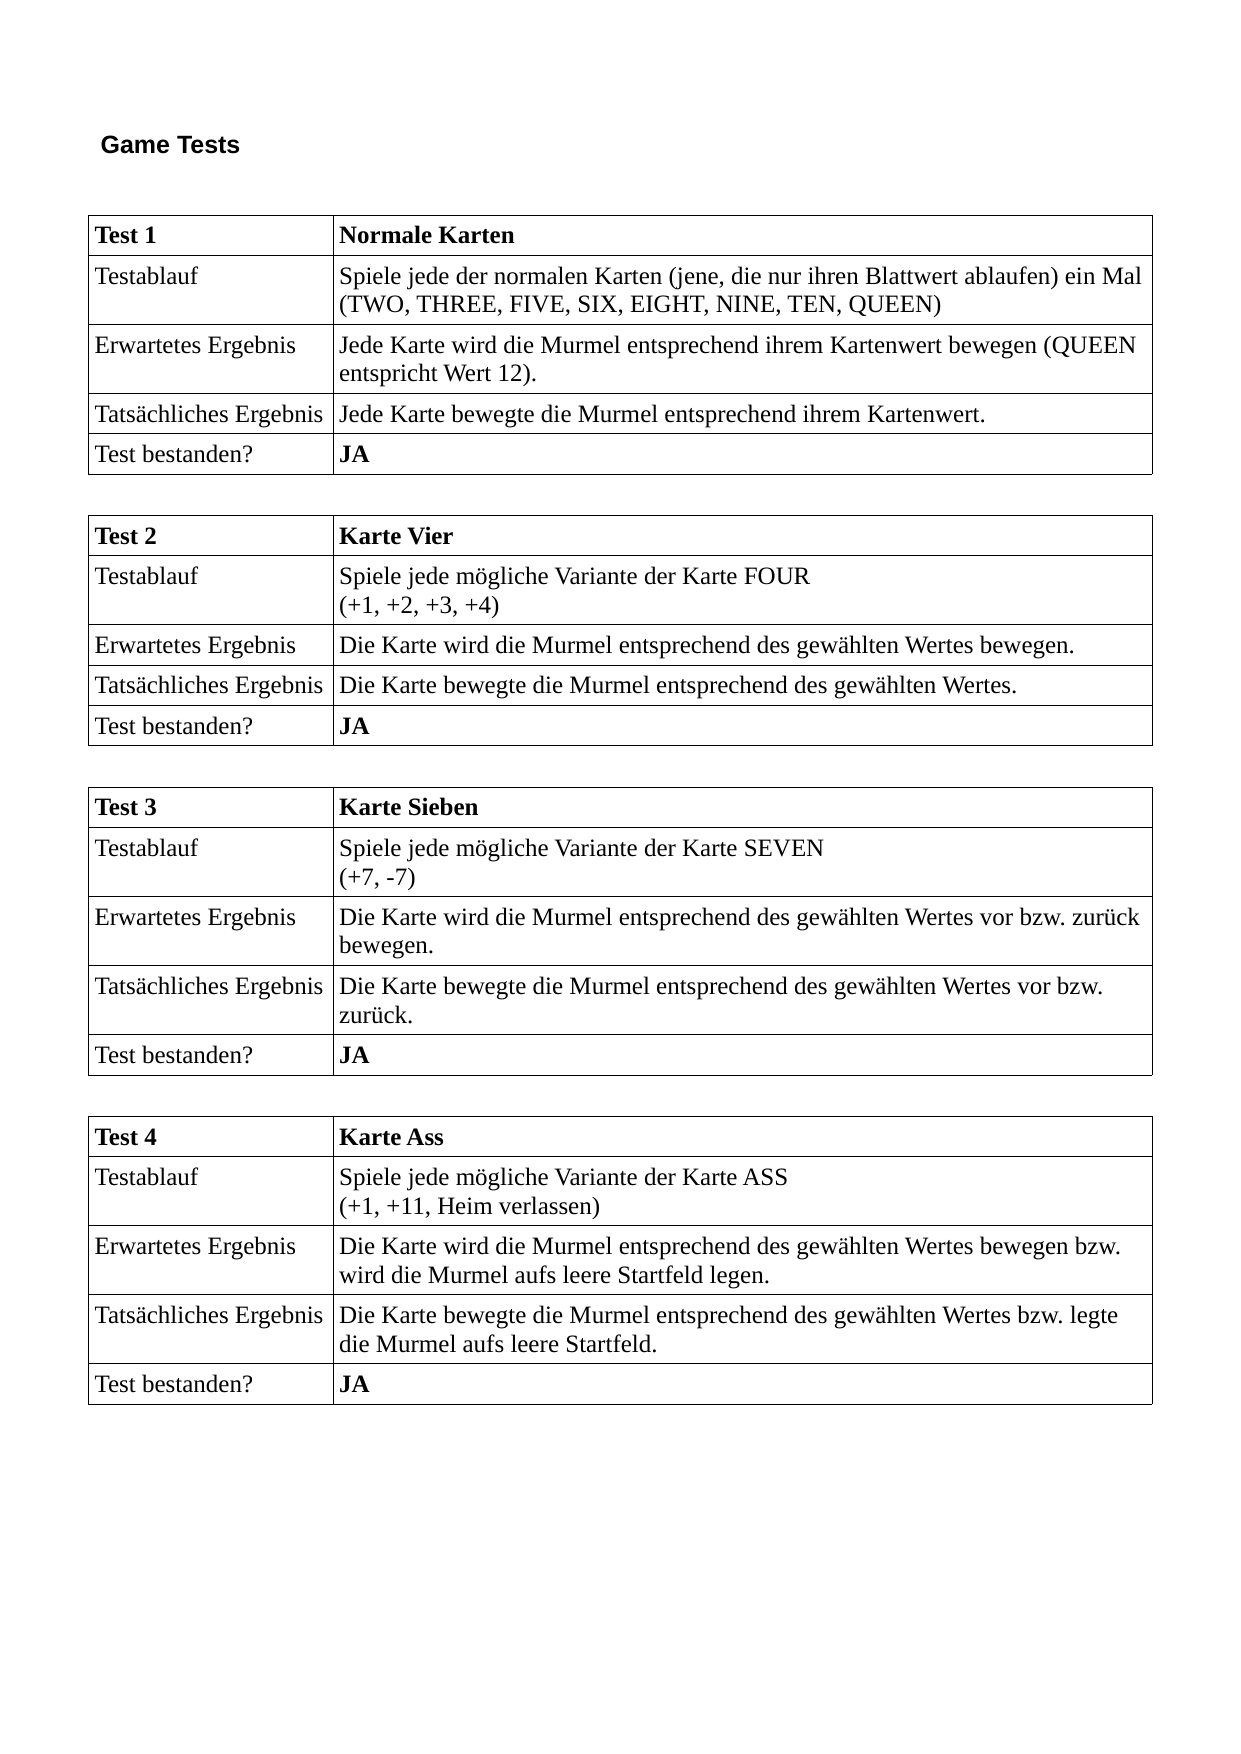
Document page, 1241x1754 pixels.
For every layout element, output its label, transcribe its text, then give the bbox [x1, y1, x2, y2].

table_cell Test bestanden? [89, 706, 333, 745]
table_cell Testablauf [89, 1157, 333, 1225]
table_cell JA [334, 1035, 1152, 1074]
table_cell Tatsächliches Ergebnis [89, 1295, 333, 1363]
table_cell Jede Karte wird die Murmel entsprechend ihrem Kartenwert bewegen (QUEEN entspricht Wert 12). [334, 325, 1152, 393]
table_cell Tatsächliches Ergebnis [89, 666, 333, 705]
table_cell Die Karte bewegte die Murmel entsprechend des gewählten Wertes. [334, 666, 1152, 705]
table_cell Test bestanden? [89, 434, 333, 474]
table_cell Test bestanden? [89, 1364, 333, 1404]
table_cell Die Karte wird die Murmel entsprechend des gewählten Wertes bewegen bzw. wird die Murmel aufs leere Startfeld legen. [334, 1226, 1152, 1294]
table_header Test 1 [89, 216, 333, 255]
table_header Normale Karten [334, 216, 1152, 255]
table_header Test 2 [89, 516, 333, 555]
subtitle Game Tests [100, 130, 1152, 158]
table_header Test 4 [89, 1117, 333, 1156]
table_cell Erwartetes Ergebnis [89, 1226, 333, 1294]
table_cell Tatsächliches Ergebnis [89, 394, 333, 433]
table_cell Erwartetes Ergebnis [89, 625, 333, 665]
table_cell Die Karte wird die Murmel entsprechend des gewählten Wertes vor bzw. zurück bewegen. [334, 897, 1152, 965]
table_cell Erwartetes Ergebnis [89, 325, 333, 393]
table_cell Die Karte bewegte die Murmel entsprechend des gewählten Wertes vor bzw. zurück. [334, 966, 1152, 1034]
table_header Karte Vier [334, 516, 1152, 555]
table_cell JA [334, 706, 1152, 745]
table_header Test 3 [89, 788, 333, 827]
table_header Karte Ass [334, 1117, 1152, 1156]
table_cell Test bestanden? [89, 1035, 333, 1074]
table_cell Die Karte bewegte die Murmel entsprechend des gewählten Wertes bzw. legte die Murmel aufs leere Startfeld. [334, 1295, 1152, 1363]
table_cell Testablauf [89, 256, 333, 324]
table_cell Jede Karte bewegte die Murmel entsprechend ihrem Kartenwert. [334, 394, 1152, 433]
table_cell Erwartetes Ergebnis [89, 897, 333, 965]
table_cell Testablauf [89, 556, 333, 624]
table_cell Spiele jede mögliche Variante der Karte ASS (+1, +11, Heim verlassen) [334, 1157, 1152, 1225]
table_header Karte Sieben [334, 788, 1152, 827]
table_cell Tatsächliches Ergebnis [89, 966, 333, 1034]
table_cell JA [334, 434, 1152, 474]
table_cell Spiele jede mögliche Variante der Karte FOUR (+1, +2, +3, +4) [334, 556, 1152, 624]
table_cell Testablauf [89, 828, 333, 896]
table_cell Spiele jede der normalen Karten (jene, die nur ihren Blattwert ablaufen) ein Mal (TWO, THREE, FIVE, SIX, EIGHT, NINE, TEN, QUEEN) [334, 256, 1152, 324]
table_cell Spiele jede mögliche Variante der Karte SEVEN (+7, -7) [334, 828, 1152, 896]
table_cell Die Karte wird die Murmel entsprechend des gewählten Wertes bewegen. [334, 625, 1152, 665]
table_cell JA [334, 1364, 1152, 1404]
